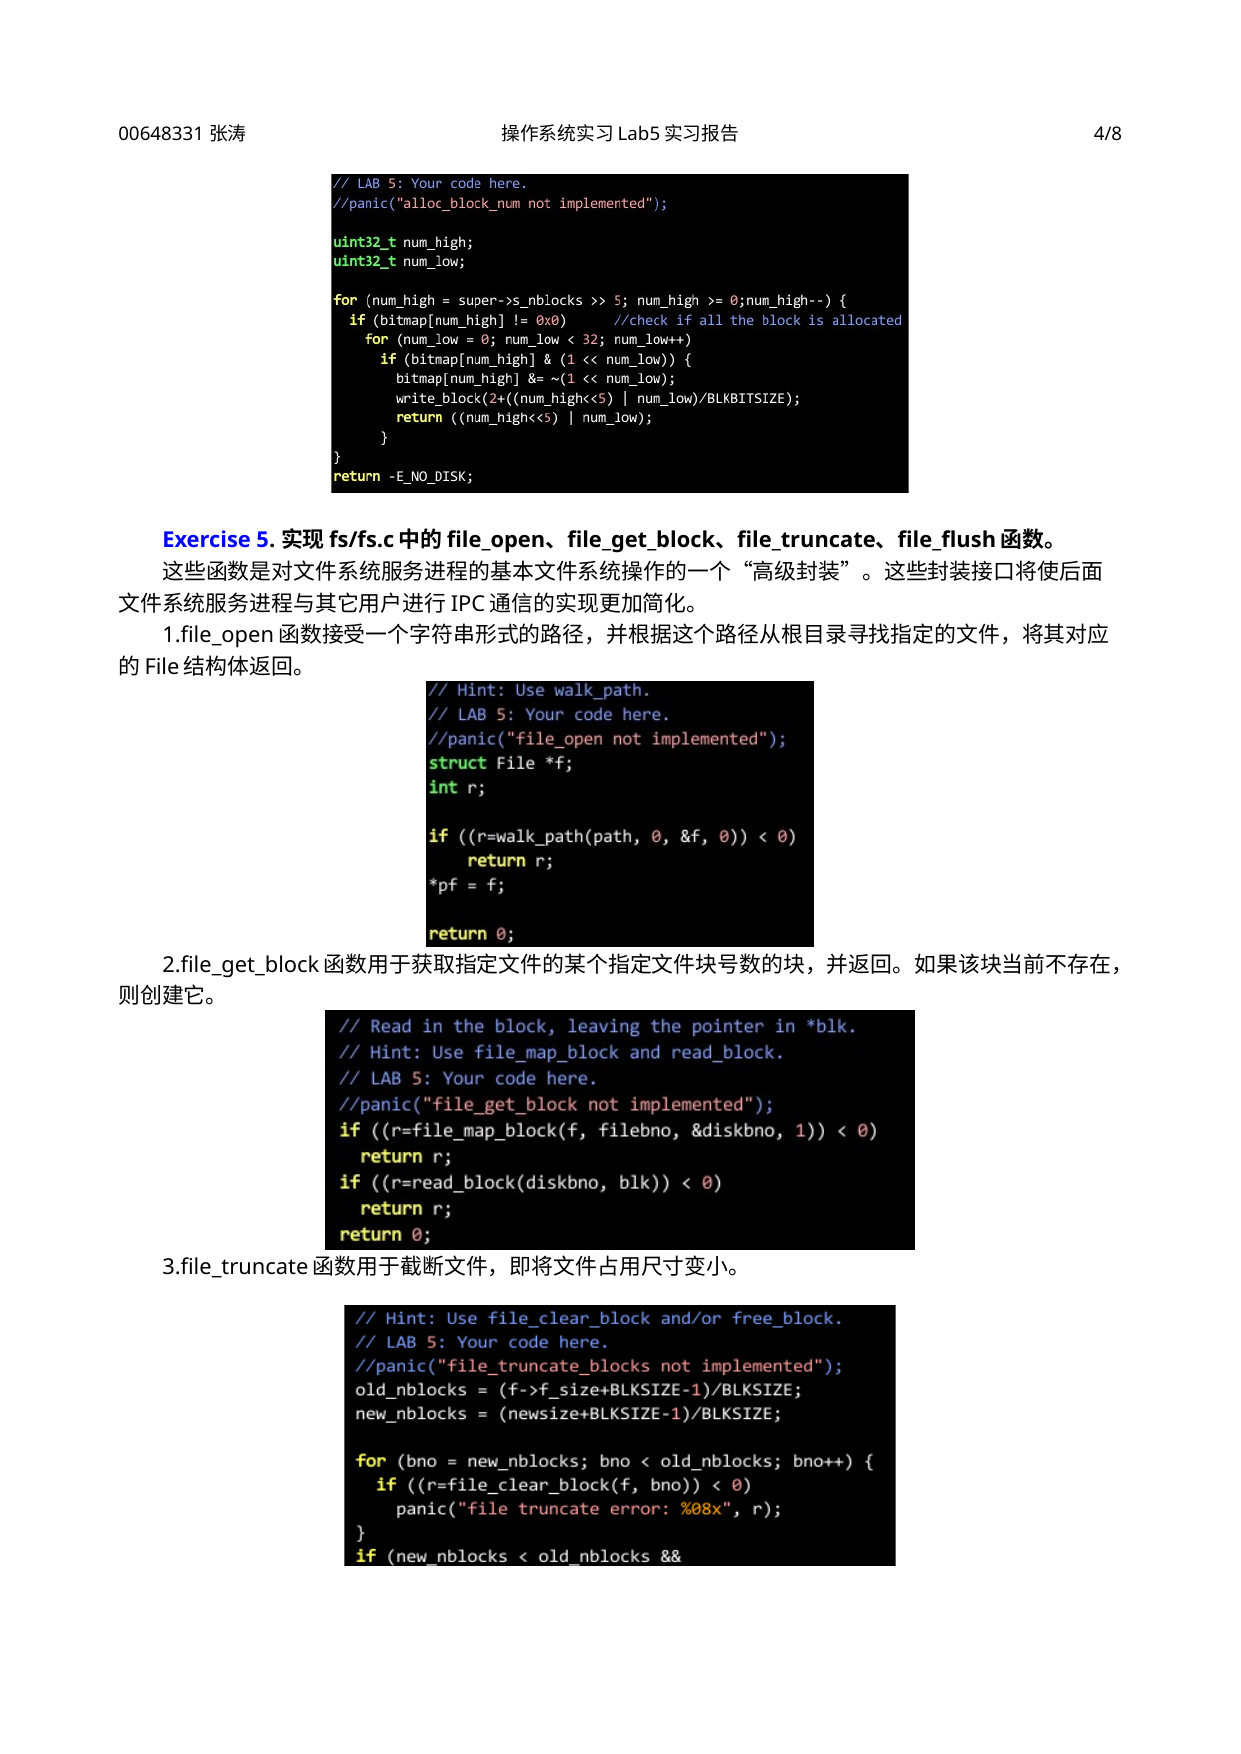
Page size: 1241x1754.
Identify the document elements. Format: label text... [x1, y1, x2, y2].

text 1.file_open函数接受一个字符串形式的路径，并根据这个路径从根目录寻找指定的文件，将其对应的File结构体返回。 [118, 617, 1122, 681]
text 2.file_get_block函数用于获取指定文件的某个指定文件块号数的块，并返回。如果该块当前不存在，则创建它。 [118, 681, 1122, 1010]
text 这些函数是对文件系统服务进程的基本文件系统操作的一个“高级封装”。这些封装接口将使后面文件系统服务进程与其它用户进行IPC通信的实现更加简化。 [118, 554, 1122, 617]
text 3.file_truncate函数用于截断文件，即将文件占用尺寸变小。 [118, 1010, 1122, 1281]
picture [426, 681, 814, 947]
text Exercise 5. 实现fs/fs.c中的file_open、file_get_block、file_truncate、file_flush函数。 [118, 522, 1122, 554]
picture [344, 1305, 896, 1566]
picture [331, 174, 909, 493]
picture [325, 1010, 915, 1250]
